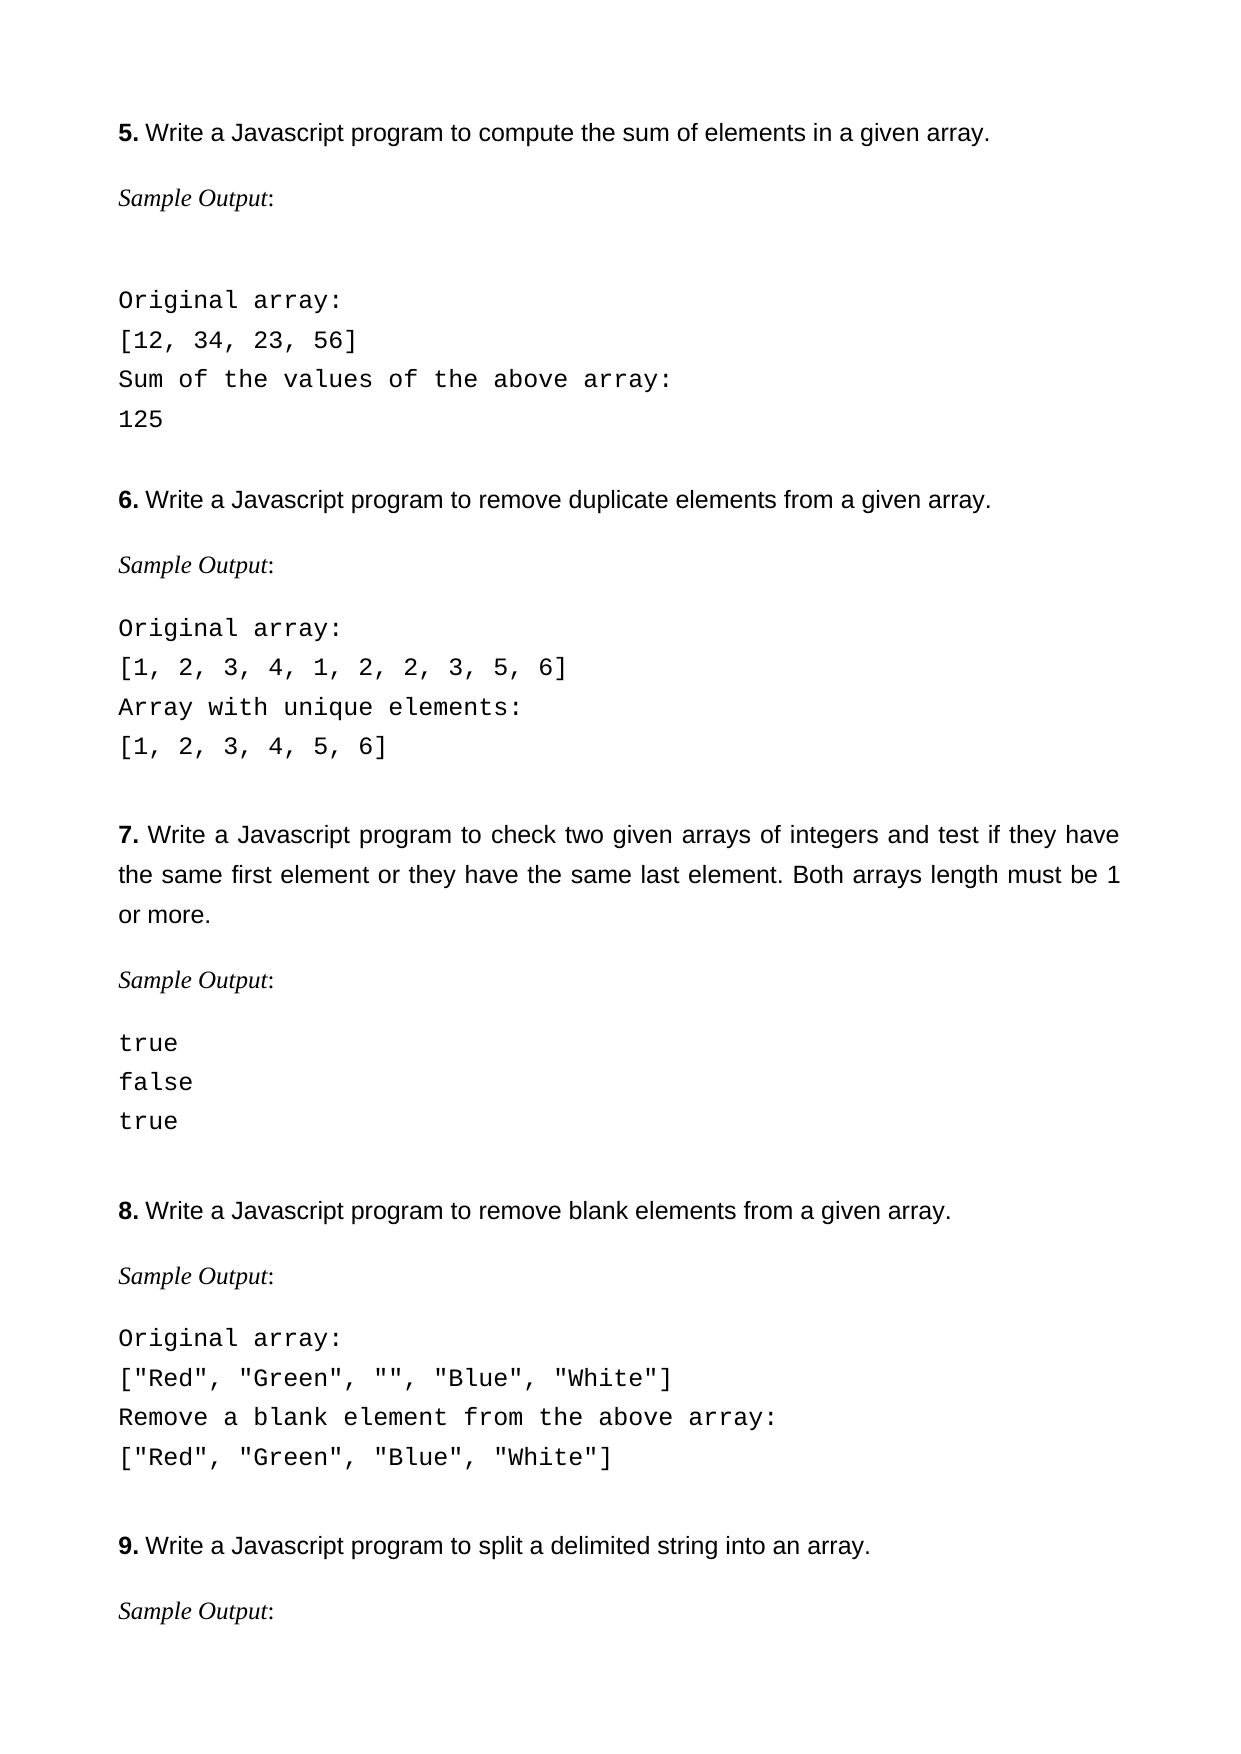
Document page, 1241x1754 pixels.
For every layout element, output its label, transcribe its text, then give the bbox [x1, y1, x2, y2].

text Array with unique elements: [118, 694, 1122, 722]
text Original array: [118, 288, 1122, 316]
text true [118, 1109, 1122, 1137]
text Original array: [118, 1326, 1122, 1354]
text [12, 34, 23, 56] [118, 327, 1122, 356]
text ["Red", "Green", "Blue", "White"] [118, 1444, 1122, 1472]
text Sample Output: [118, 551, 1122, 579]
text 6. Write a Javascript program to remove duplicate elements from a given array. [118, 485, 1122, 514]
text Sample Output: [118, 183, 1122, 212]
text false [118, 1069, 1122, 1098]
text 5. Write a Javascript program to compute the sum of elements in a given array. [118, 118, 1122, 147]
text 9. Write a Javascript program to split a delimited string into an array. [118, 1531, 1122, 1560]
text Sum of the values of the above array: [118, 367, 1122, 395]
text [1, 2, 3, 4, 5, 6] [118, 733, 1122, 762]
text true [118, 1030, 1122, 1058]
text 7. Write a Javascript program to check two given arrays of integers and test if they have the same first element or they have the same last element. Both arrays length must be 1 or more. [118, 821, 1122, 929]
text Remove a blank element from the above array: [118, 1405, 1122, 1433]
text Sample Output: [118, 1596, 1122, 1625]
text 8. Write a Javascript program to remove blank elements from a given array. [118, 1196, 1122, 1225]
text 125 [118, 406, 1122, 434]
text [1, 2, 3, 4, 1, 2, 2, 3, 5, 6] [118, 655, 1122, 683]
text ["Red", "Green", "", "Blue", "White"] [118, 1365, 1122, 1394]
text Sample Output: [118, 965, 1122, 994]
text Original array: [118, 615, 1122, 644]
text Sample Output: [118, 1261, 1122, 1290]
